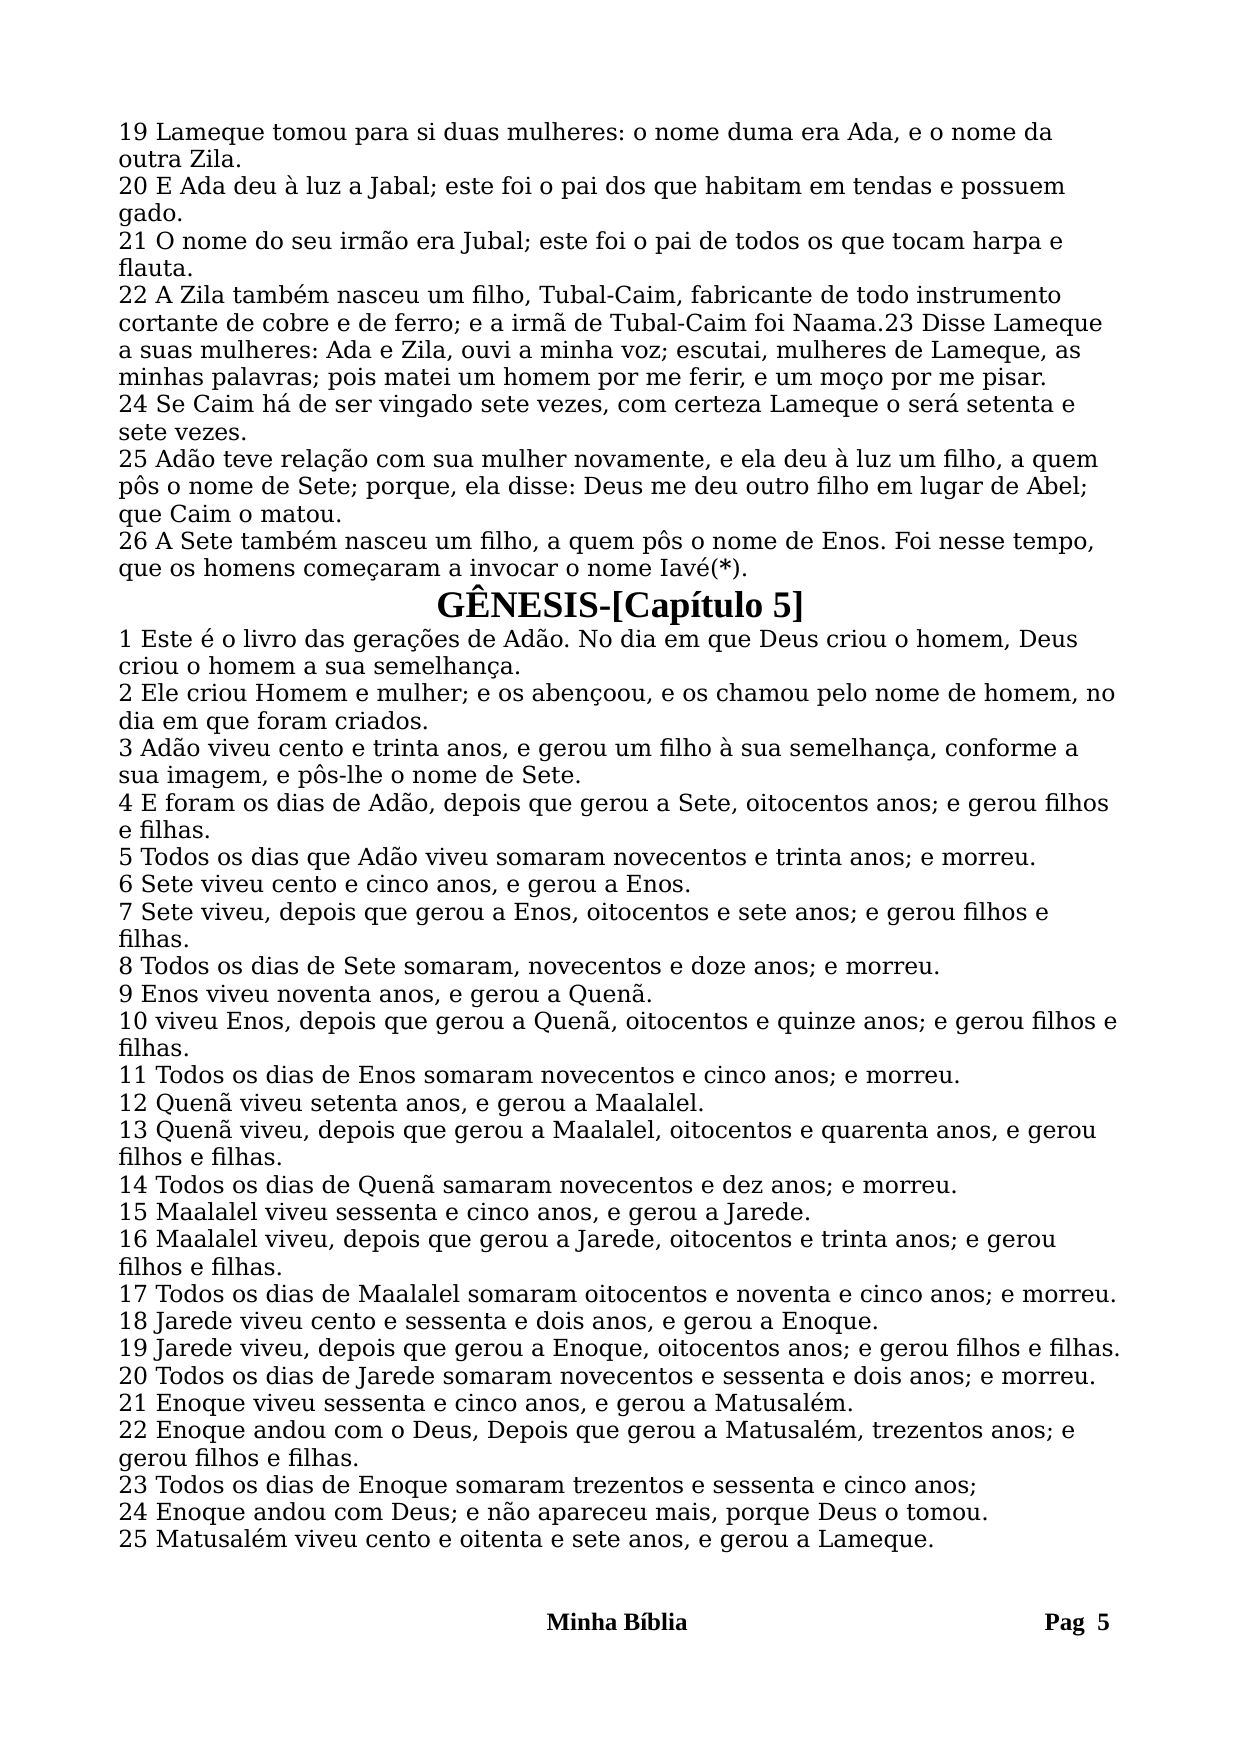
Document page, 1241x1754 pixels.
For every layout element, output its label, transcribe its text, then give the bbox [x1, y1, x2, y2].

text 14 Todos os dias de Quenã samaram novecentos e dez anos; e morreu. [118, 1171, 1122, 1198]
text 26 A Sete também nasceu um filho, a quem pôs o nome de Enos. Foi nesse tempo, que os homens começaram a invocar o nome Iavé(*). [118, 527, 1122, 582]
text 16 Maalalel viveu, depois que gerou a Jarede, oitocentos e trinta anos; e gerou filhos e filhas. [118, 1226, 1122, 1280]
text 2 Ele criou Homem e mulher; e os abençoou, e os chamou pelo nome de homem, no dia em que foram criados. [118, 680, 1122, 734]
text 11 Todos os dias de Enos somaram novecentos e cinco anos; e morreu. [118, 1062, 1122, 1089]
text 10 viveu Enos, depois que gerou a Quenã, oitocentos e quinze anos; e gerou filhos e filhas. [118, 1007, 1122, 1062]
text 22 A Zila também nasceu um filho, Tubal-Caim, fabricante de todo instrumento cortante de cobre e de ferro; e a irmã de Tubal-Caim foi Naama.23 Disse Lameque a suas mulheres: Ada e Zila, ouvi a minha voz; escutai, mulheres de Lameque, as minhas palavras; pois matei um homem por me ferir, e um moço por me pisar. [118, 282, 1122, 391]
text 3 Adão viveu cento e trinta anos, e gerou um filho à sua semelhança, conforme a sua imagem, e pôs-lhe o nome de Sete. [118, 734, 1122, 789]
text 13 Quenã viveu, depois que gerou a Maalalel, oitocentos e quarenta anos, e gerou filhos e filhas. [118, 1117, 1122, 1171]
text 1 Este é o livro das gerações de Adão. No dia em que Deus criou o homem, Deus criou o homem a sua semelhança. [118, 625, 1122, 680]
text 4 E foram os dias de Adão, depois que gerou a Sete, oitocentos anos; e gerou filhos e filhas. [118, 789, 1122, 844]
text 8 Todos os dias de Sete somaram, novecentos e doze anos; e morreu. [118, 953, 1122, 980]
text 17 Todos os dias de Maalalel somaram oitocentos e noventa e cinco anos; e morreu. [118, 1280, 1122, 1308]
text 25 Matusalém viveu cento e oitenta e sete anos, e gerou a Lameque. [118, 1526, 1122, 1553]
text 24 Enoque andou com Deus; e não apareceu mais, porque Deus o tomou. [118, 1499, 1122, 1526]
text 15 Maalalel viveu sessenta e cinco anos, e gerou a Jarede. [118, 1198, 1122, 1226]
text 20 Todos os dias de Jarede somaram novecentos e sessenta e dois anos; e morreu. [118, 1362, 1122, 1389]
text 6 Sete viveu cento e cinco anos, e gerou a Enos. [118, 871, 1122, 898]
text 21 Enoque viveu sessenta e cinco anos, e gerou a Matusalém. [118, 1389, 1122, 1417]
text 5 Todos os dias que Adão viveu somaram novecentos e trinta anos; e morreu. [118, 844, 1122, 871]
subtitle GÊNESIS-[Capítulo 5] [118, 582, 1122, 625]
text 18 Jarede viveu cento e sessenta e dois anos, e gerou a Enoque. [118, 1308, 1122, 1335]
text 25 Adão teve relação com sua mulher novamente, e ela deu à luz um filho, a quem pôs o nome de Sete; porque, ela disse: Deus me deu outro filho em lugar de Abel; que Caim o matou. [118, 446, 1122, 527]
text 24 Se Caim há de ser vingado sete vezes, com certeza Lameque o será setenta e sete vezes. [118, 391, 1122, 446]
text 22 Enoque andou com o Deus, Depois que gerou a Matusalém, trezentos anos; e gerou filhos e filhas. [118, 1417, 1122, 1471]
text 19 Lameque tomou para si duas mulheres: o nome duma era Ada, e o nome da outra Zila. [118, 118, 1122, 173]
text 7 Sete viveu, depois que gerou a Enos, oitocentos e sete anos; e gerou filhos e filhas. [118, 898, 1122, 953]
text 9 Enos viveu noventa anos, e gerou a Quenã. [118, 980, 1122, 1007]
text 21 O nome do seu irmão era Jubal; este foi o pai de todos os que tocam harpa e flauta. [118, 227, 1122, 282]
text 23 Todos os dias de Enoque somaram trezentos e sessenta e cinco anos; [118, 1471, 1122, 1499]
text 20 E Ada deu à luz a Jabal; este foi o pai dos que habitam em tendas e possuem gado. [118, 173, 1122, 227]
text 19 Jarede viveu, depois que gerou a Enoque, oitocentos anos; e gerou filhos e filhas. [118, 1335, 1122, 1362]
text 12 Quenã viveu setenta anos, e gerou a Maalalel. [118, 1089, 1122, 1117]
